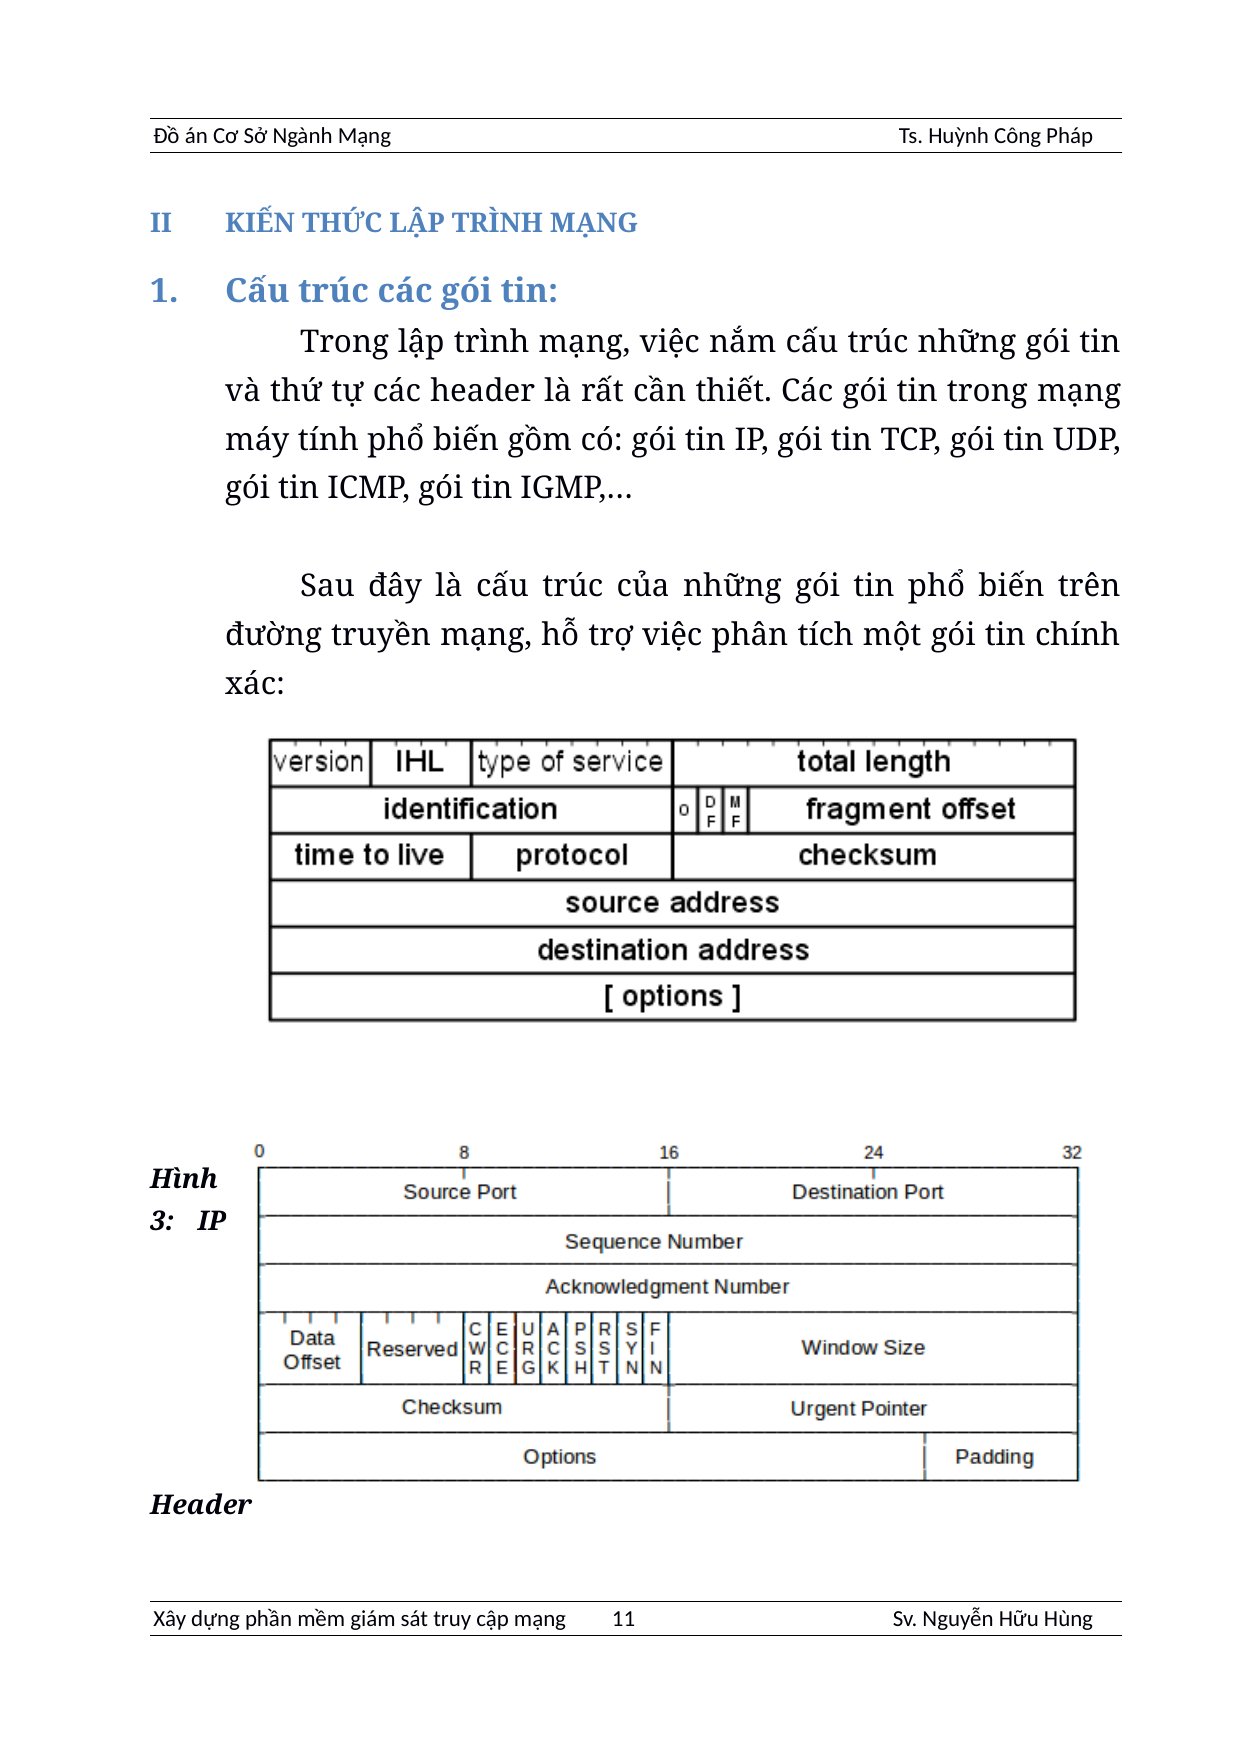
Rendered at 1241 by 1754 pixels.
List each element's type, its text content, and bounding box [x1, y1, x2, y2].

picture [226, 1136, 1114, 1486]
list Trong lập trình mạng, việc nắm cấu trúc những gói tin và thứ tự các header là rất cần thiết. Các gói tin trong mạng máy tính phổ biến gồm có: gói tin IP, gói tin TCP, gói tin UDP, gói tin ICMP, gói tin IGMP,… [225, 319, 1122, 508]
picture [232, 721, 1092, 1032]
subtitle 1. Cấu trúc các gói tin: [150, 266, 1122, 312]
subtitle II KIẾN THỨC LẬP TRÌNH MẠNG [150, 203, 1122, 240]
list Hình 3: IP Header [150, 1124, 1122, 1522]
list Sau đây là cấu trúc của những gói tin phổ biến trên đường truyền mạng, hỗ trợ việc phân tích một gói tin chính xác: [225, 563, 1122, 704]
